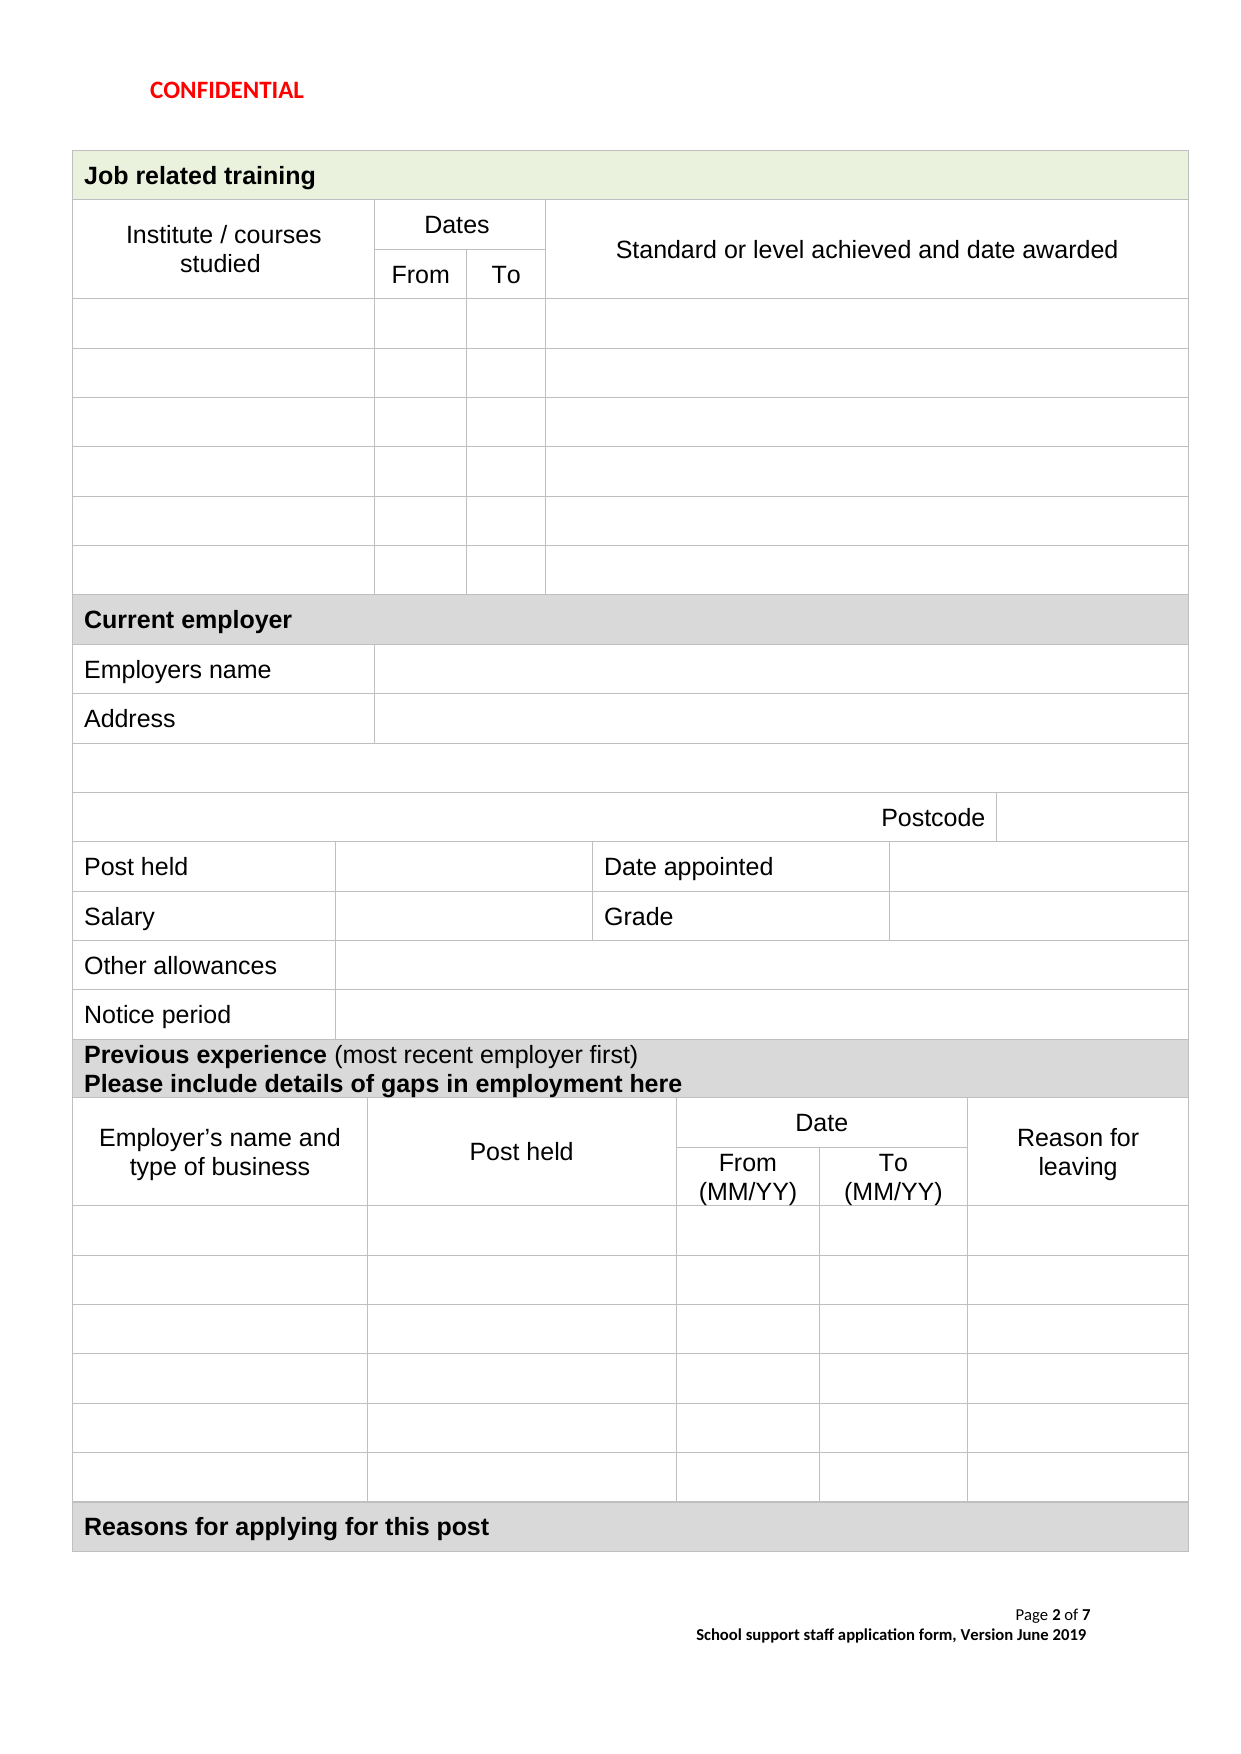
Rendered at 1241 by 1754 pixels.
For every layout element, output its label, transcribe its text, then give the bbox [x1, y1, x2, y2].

table_cell [336, 941, 1188, 989]
table_cell [546, 299, 1188, 347]
table_cell [890, 892, 1188, 940]
table_cell [368, 1453, 676, 1501]
table_cell [368, 1305, 676, 1353]
table_cell Previous experience (most recent employer first) Please include details of gaps in employment here [73, 1040, 1188, 1097]
table_cell From [375, 250, 466, 298]
table_cell [820, 1404, 967, 1452]
table_cell Address [73, 694, 374, 742]
table_cell [546, 497, 1188, 545]
table_cell [336, 990, 1188, 1039]
table_cell To (MM/YY) [820, 1148, 967, 1205]
table_cell [375, 398, 466, 446]
table_cell [968, 1256, 1188, 1304]
table_cell [677, 1404, 819, 1452]
table_cell Job related training [73, 151, 1188, 199]
table_cell [73, 447, 374, 496]
table_cell [467, 299, 545, 347]
table_cell Date [677, 1098, 967, 1147]
table_cell [368, 1404, 676, 1452]
table_cell Grade [593, 892, 889, 940]
table_cell [467, 349, 545, 397]
table_cell [820, 1453, 967, 1501]
table_cell From (MM/YY) [677, 1148, 819, 1205]
table_cell [467, 447, 545, 496]
table_cell [336, 892, 592, 940]
table_cell Employers name [73, 645, 374, 693]
table_cell [677, 1305, 819, 1353]
table_cell [336, 842, 592, 891]
table_cell Other allowances [73, 941, 335, 989]
table_cell [997, 793, 1188, 841]
table_cell [73, 1354, 367, 1403]
table_cell To [467, 250, 545, 298]
table_cell Salary [73, 892, 335, 940]
table_cell [546, 349, 1188, 397]
table_cell [375, 497, 466, 545]
table_cell [820, 1206, 967, 1254]
table_cell Dates [375, 200, 545, 249]
table_cell [73, 744, 1188, 792]
table_cell [73, 1404, 367, 1452]
table_cell [677, 1453, 819, 1501]
table_cell [73, 546, 374, 594]
table_cell [467, 398, 545, 446]
table_cell [73, 1305, 367, 1353]
table_cell Reason for leaving [968, 1098, 1188, 1205]
table_cell [968, 1354, 1188, 1403]
table_cell [546, 398, 1188, 446]
table_cell Current employer [73, 595, 1188, 644]
table_cell Employer’s name and type of business [73, 1098, 367, 1205]
table_cell [546, 546, 1188, 594]
table_cell Notice period [73, 990, 335, 1039]
table_cell [73, 1206, 367, 1254]
table_cell [73, 349, 374, 397]
table_cell Post held [73, 842, 335, 891]
table_cell [820, 1256, 967, 1304]
table_cell [968, 1453, 1188, 1501]
table_cell [73, 299, 374, 347]
table_cell [467, 546, 545, 594]
table_cell [375, 645, 1188, 693]
table_cell [73, 1453, 367, 1501]
table_cell Date appointed [593, 842, 889, 891]
table_cell [677, 1206, 819, 1254]
table_cell [375, 694, 1188, 742]
table_cell [73, 497, 374, 545]
table_cell Institute / courses studied [73, 200, 374, 298]
table_cell [375, 447, 466, 496]
table_cell Post held [368, 1098, 676, 1205]
table_cell [73, 398, 374, 446]
table_cell [820, 1354, 967, 1403]
table_cell [73, 1256, 367, 1304]
table_cell [968, 1206, 1188, 1254]
table_cell [677, 1354, 819, 1403]
table_cell [368, 1256, 676, 1304]
table_cell Postcode [73, 793, 996, 841]
table_cell [368, 1206, 676, 1254]
table_cell [677, 1256, 819, 1304]
table_cell [968, 1305, 1188, 1353]
table_cell [368, 1354, 676, 1403]
table_cell Standard or level achieved and date awarded [546, 200, 1188, 298]
table_cell [968, 1404, 1188, 1452]
table_cell [375, 299, 466, 347]
table_cell [890, 842, 1188, 891]
table_cell [820, 1305, 967, 1353]
table_cell [467, 497, 545, 545]
table_cell [375, 349, 466, 397]
table_cell Reasons for applying for this post [73, 1503, 1188, 1551]
table_cell [375, 546, 466, 594]
table_cell [546, 447, 1188, 496]
